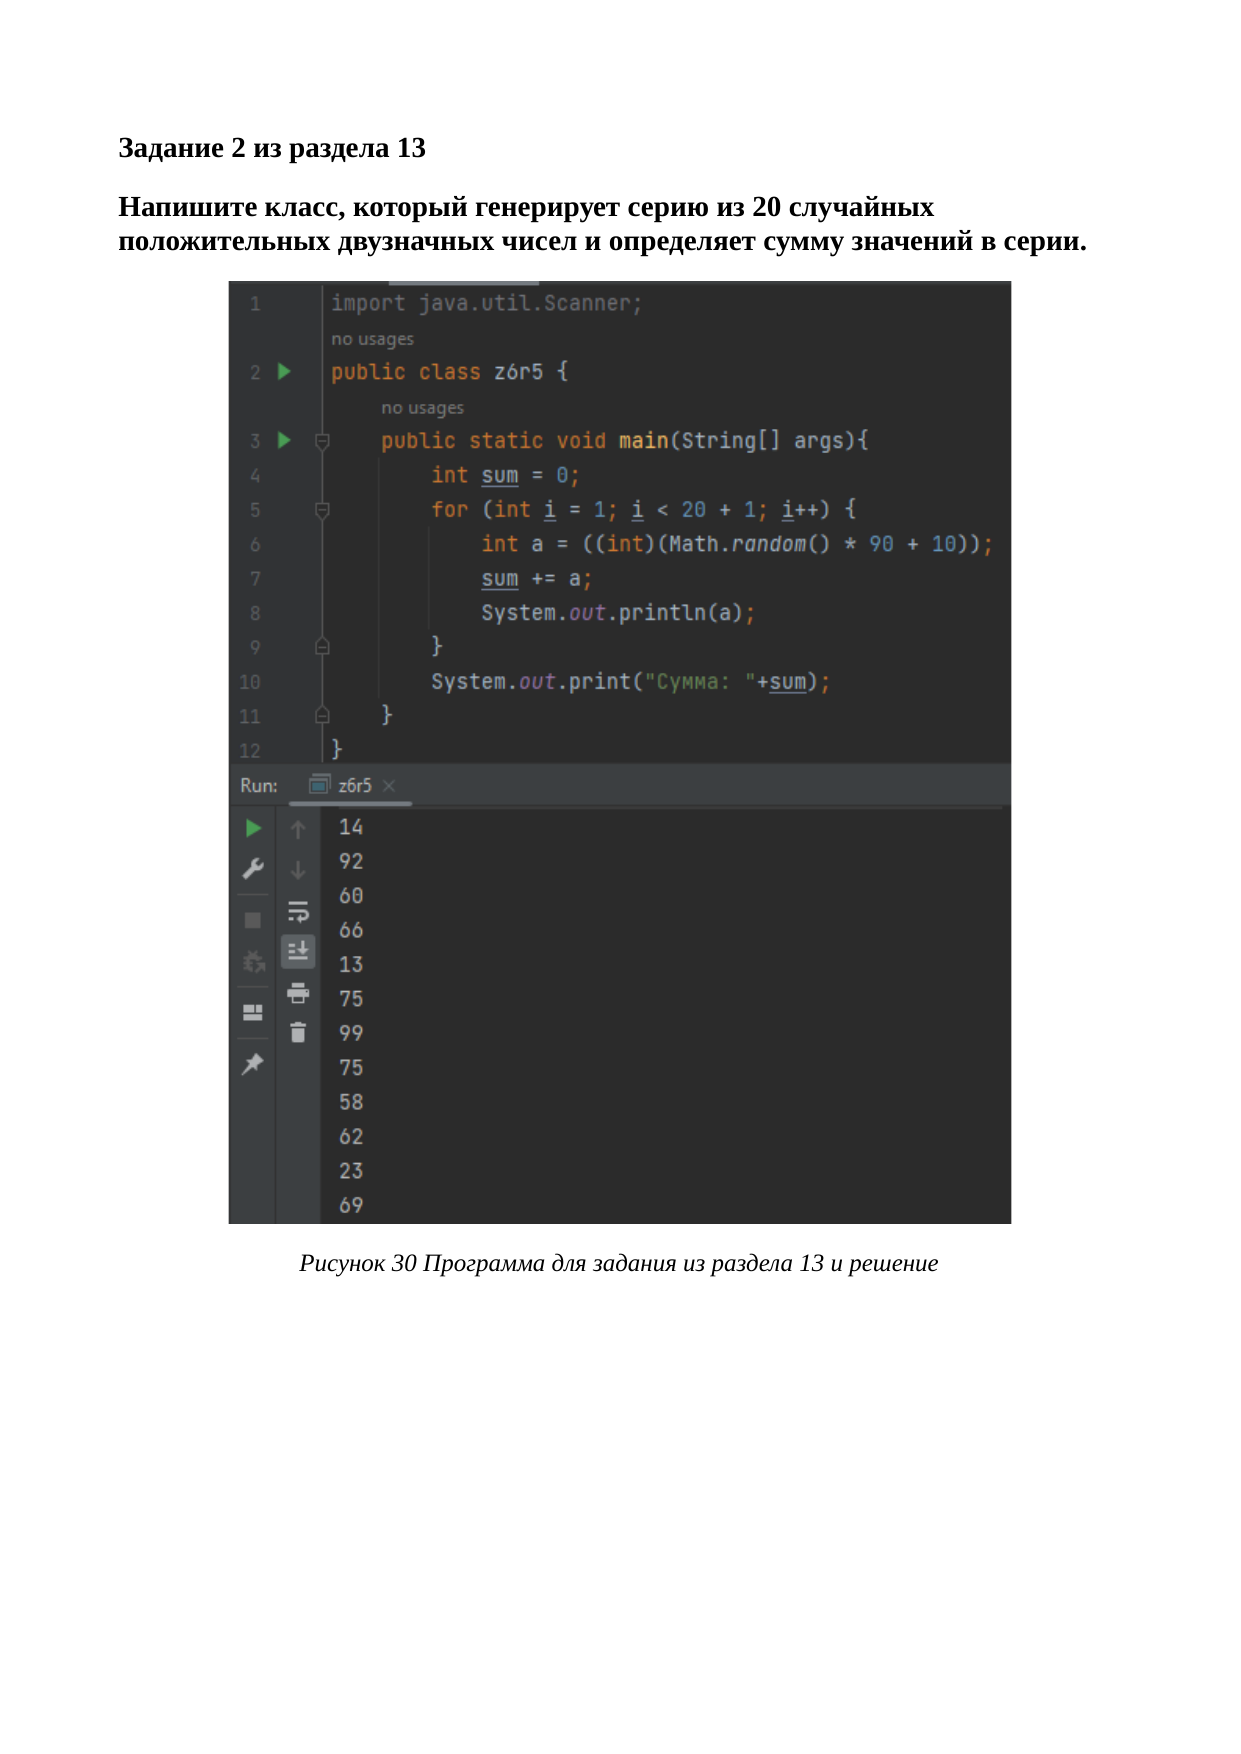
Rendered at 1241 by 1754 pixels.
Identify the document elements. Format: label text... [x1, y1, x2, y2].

text Напишите класс, который генерирует серию из 20 случайных положительных двузначных чисел и определяет сумму значений в серии. [118, 189, 1122, 256]
text Задание 2 из раздела 13 [118, 131, 1122, 164]
text Рисунок 30 Программа для задания из раздела 13 и решение [118, 1248, 1122, 1277]
